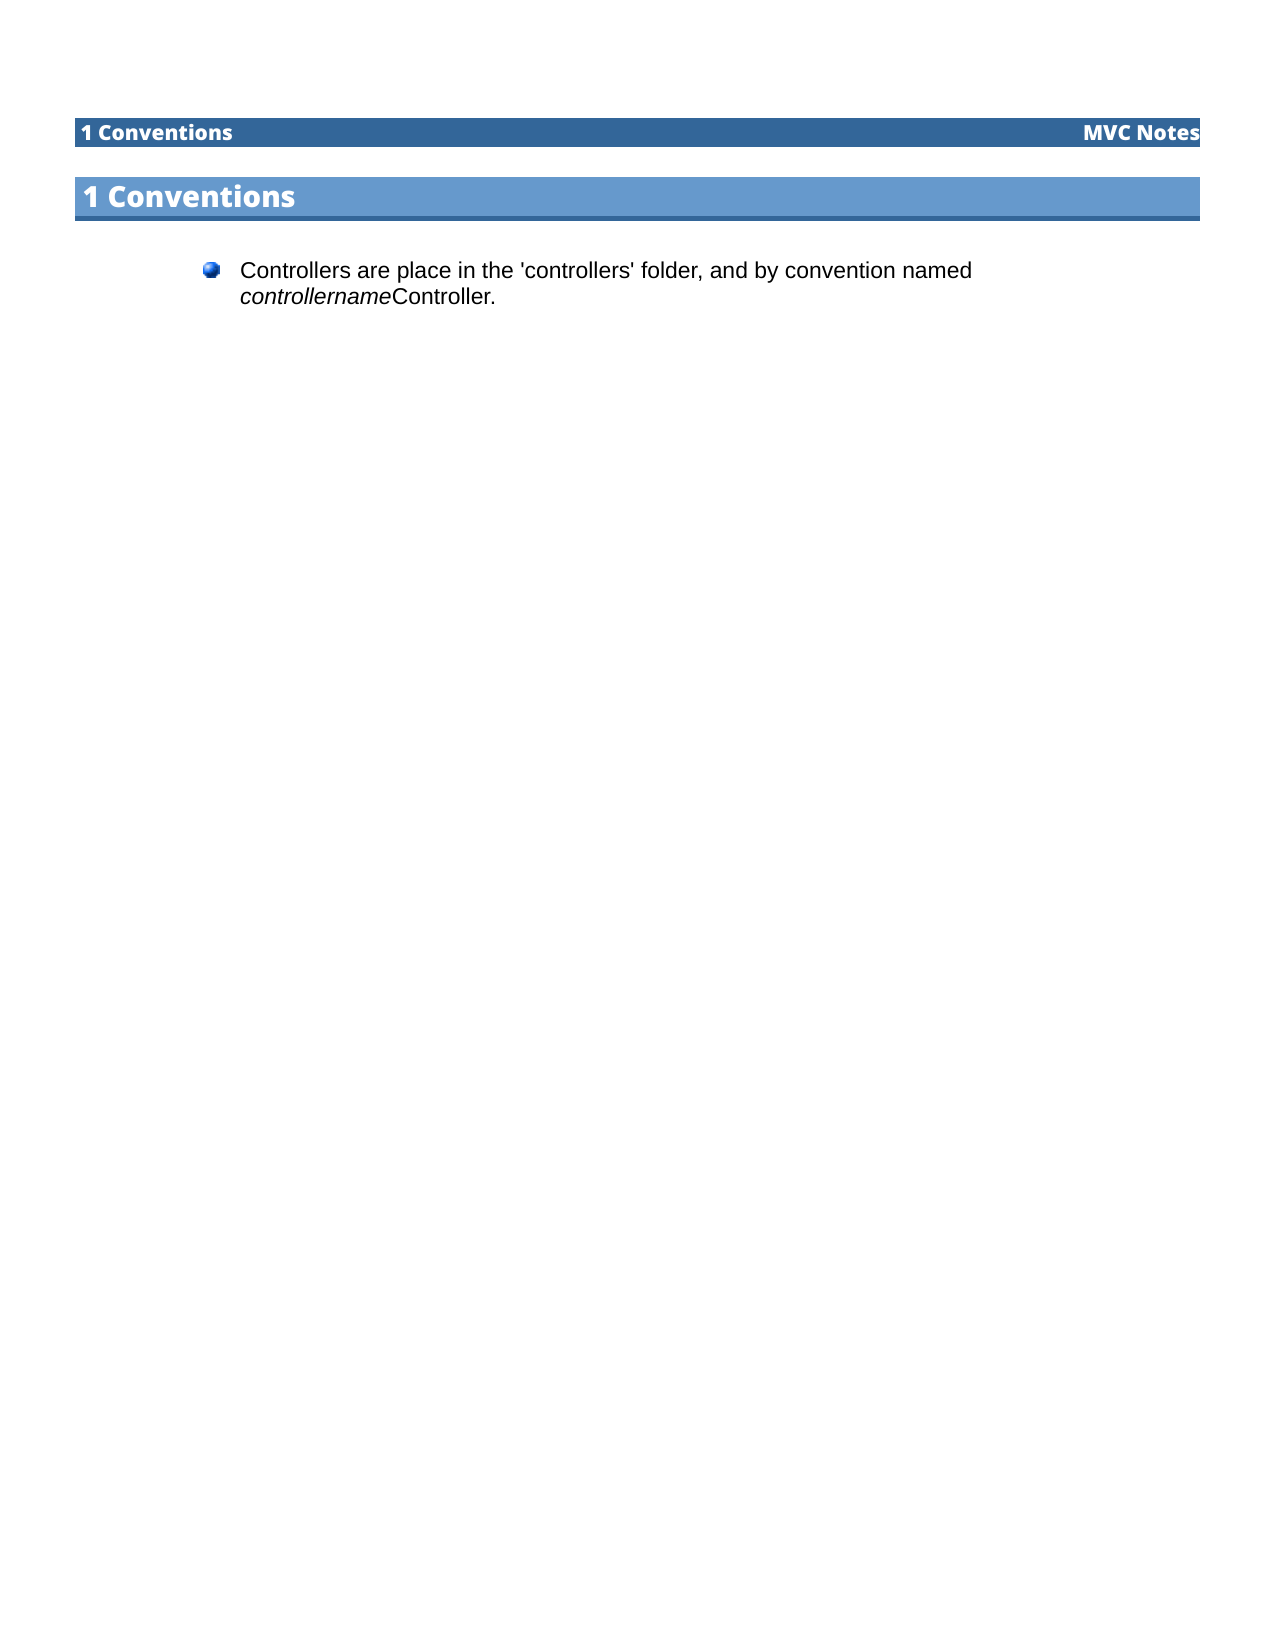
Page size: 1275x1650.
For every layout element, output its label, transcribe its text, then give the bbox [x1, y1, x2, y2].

picture [203, 262, 220, 278]
subtitle Conventions [75, 177, 1200, 216]
list Controllers are place in the 'controllers' folder, and by convention named controllernameController. [202, 257, 1200, 309]
